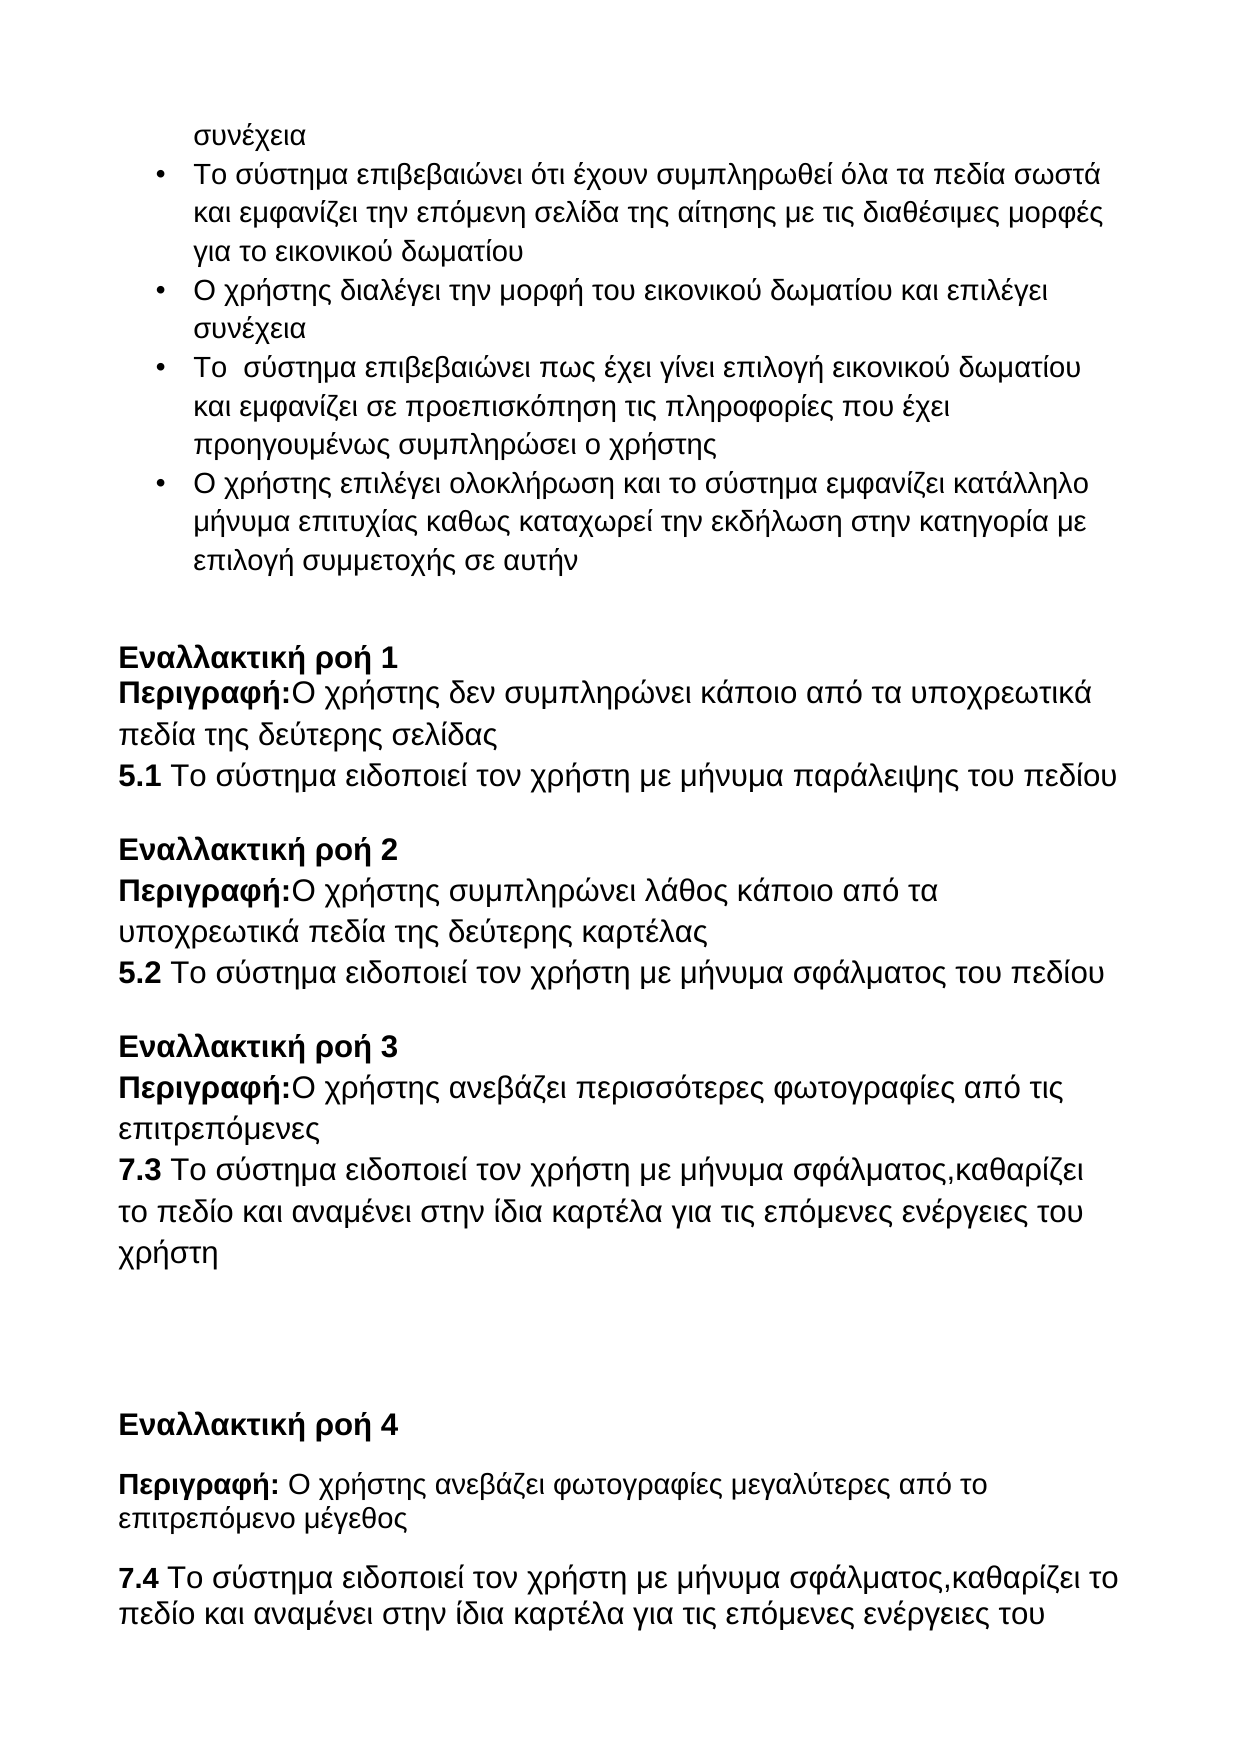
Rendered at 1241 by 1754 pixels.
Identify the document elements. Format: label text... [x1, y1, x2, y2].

text Εναλλακτική ροή 2 [118, 831, 1122, 866]
list Ο χρήστης επιλέγει ολοκλήρωση και το σύστημα εμφανίζει κατάλληλο μήνυμα επιτυχίας καθως καταχωρεί την εκδήλωση στην κατηγορία με επιλογή συμμετοχής σε αυτήν [156, 466, 1122, 576]
list Το σύστημα επιβεβαιώνει πως έχει γίνει επιλογή εικονικού δωματίου και εμφανίζει σε προεπισκόπηση τις πληροφορίες που έχει προηγουμένως συμπληρώσει ο χρήστης [156, 350, 1122, 461]
text 7.4 Το σύστημα ειδοποιεί τον χρήστη με μήνυμα σφάλματος,καθαρίζει το πεδίο και αναμένει στην ίδια καρτέλα για τις επόμενες ενέργειες του [118, 1559, 1122, 1631]
text Εναλλακτική ροή 3 [118, 1028, 1122, 1064]
list Ο χρήστης διαλέγει την μορφή του εικονικού δωματίου και επιλέγει συνέχεια [156, 272, 1122, 345]
text 5.2 Το σύστημα ειδοποιεί τον χρήστη με μήνυμα σφάλματος του πεδίου [118, 954, 1122, 990]
text 7.3 Το σύστημα ειδοποιεί τον χρήστη με μήνυμα σφάλματος,καθαρίζει το πεδίο και αναμένει στην ίδια καρτέλα για τις επόμενες ενέργειες του χρήστη [118, 1151, 1122, 1270]
text Περιγραφή:Ο χρήστης συμπληρώνει λάθος κάποιο από τα υποχρεωτικά πεδία της δεύτερης καρτέλας [118, 872, 1122, 949]
text Περιγραφή:Ο χρήστης δεν συμπληρώνει κάποιο από τα υποχρεωτικά πεδία της δεύτερης σελίδας [118, 674, 1122, 752]
text Περιγραφή:Ο χρήστης ανεβάζει περισσότερες φωτογραφίες από τις επιτρεπόμενες [118, 1069, 1122, 1146]
text 5.1 Το σύστημα ειδοποιεί τον χρήστη με μήνυμα παράλειψης του πεδίου [118, 757, 1122, 793]
text Εναλλακτική ροή 1 [118, 639, 1122, 674]
list Το σύστημα επιβεβαιώνει ότι έχουν συμπληρωθεί όλα τα πεδία σωστά και εμφανίζει την επόμενη σελίδα της αίτησης με τις διαθέσιμες μορφές για το εικονικού δωματίου [156, 157, 1122, 267]
text Εναλλακτική ροή 4 [118, 1406, 1122, 1442]
text Περιγραφή: Ο χρήστης ανεβάζει φωτογραφίες μεγαλύτερες από το επιτρεπόμενο μέγεθος [118, 1467, 1122, 1534]
list συνέχεια [156, 118, 1122, 152]
